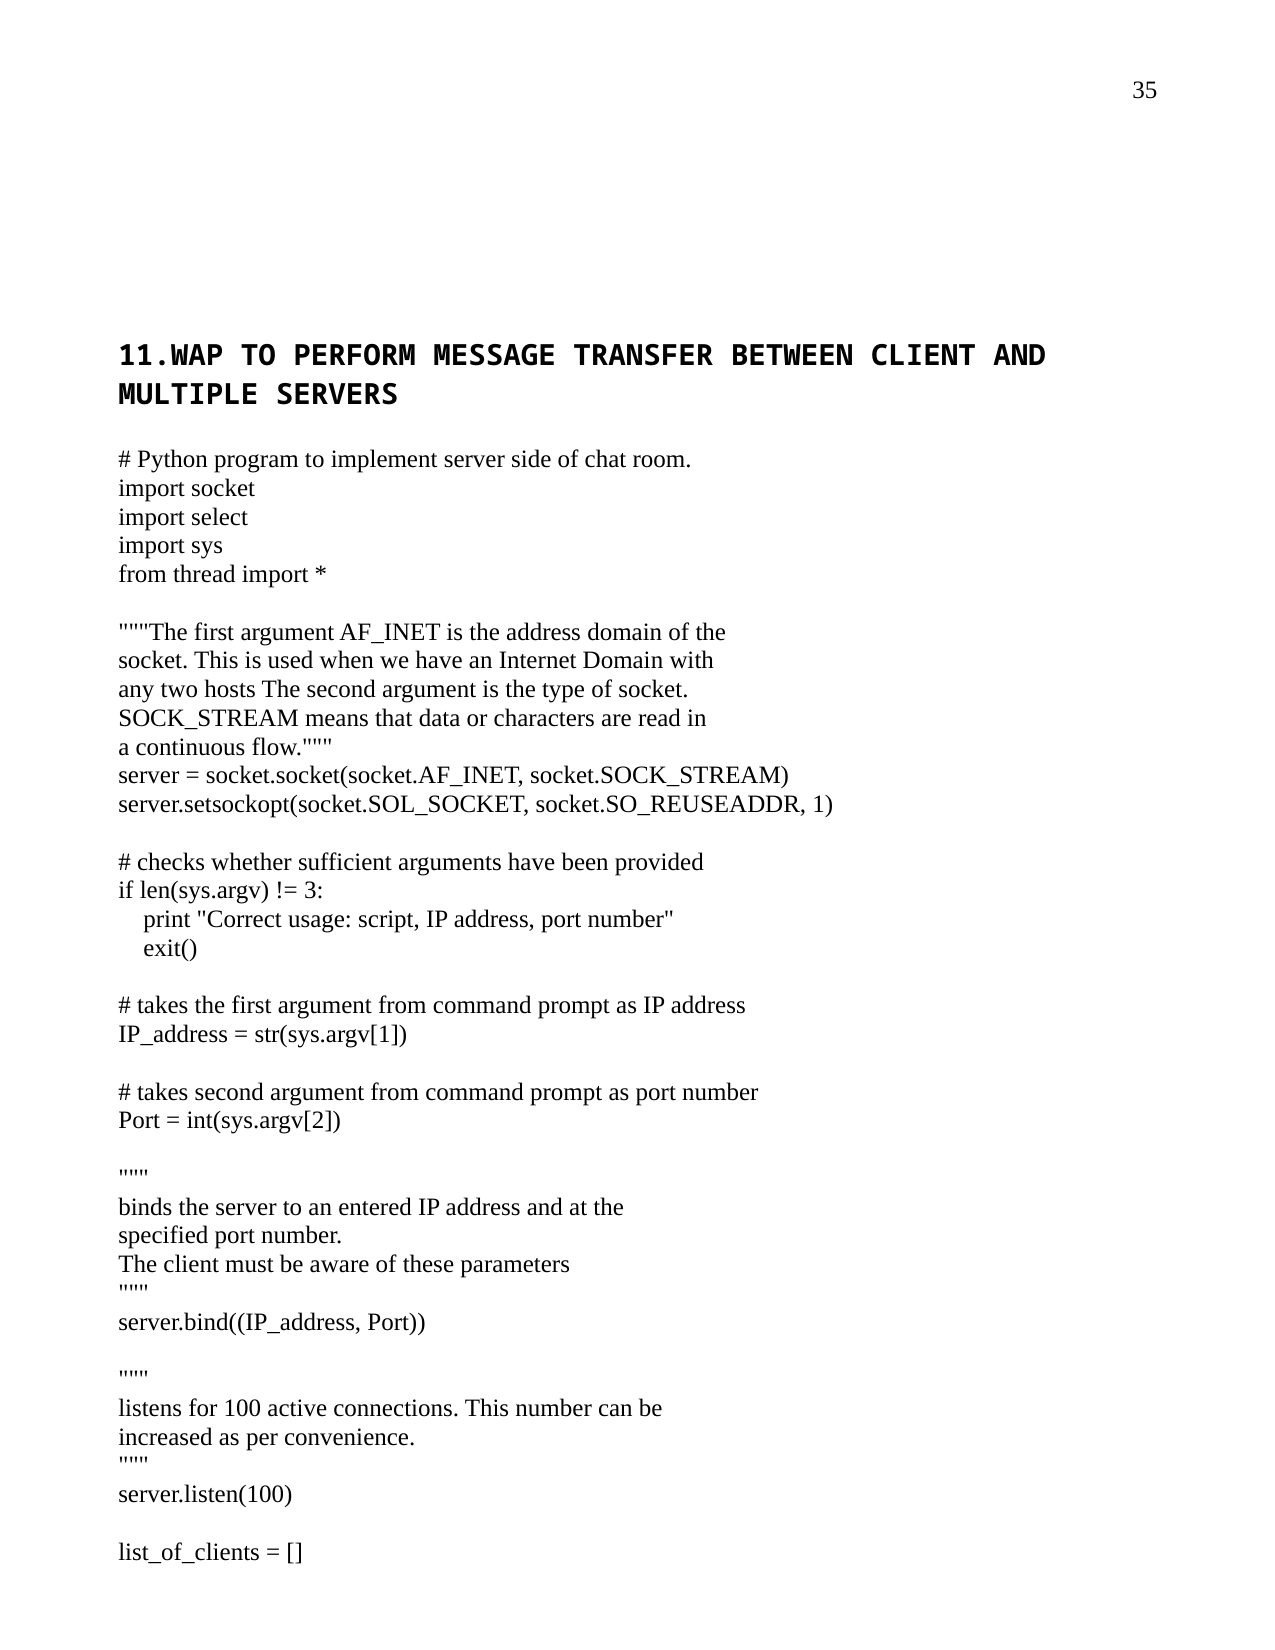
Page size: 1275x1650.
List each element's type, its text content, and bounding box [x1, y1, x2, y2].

text """ [118, 1278, 1157, 1307]
text binds the server to an entered IP address and at the [118, 1192, 1157, 1221]
text server.bind((IP_address, Port)) [118, 1307, 1157, 1336]
text server.setsockopt(socket.SOL_SOCKET, socket.SO_REUSEADDR, 1) [118, 789, 1157, 818]
text listens for 100 active connections. This number can be [118, 1393, 1157, 1422]
text exit() [118, 933, 1157, 962]
text import select [118, 502, 1157, 531]
text # checks whether sufficient arguments have been provided [118, 847, 1157, 876]
text server = socket.socket(socket.AF_INET, socket.SOCK_STREAM) [118, 761, 1157, 789]
text SOCK_STREAM means that data or characters are read in [118, 703, 1157, 732]
text # Python program to implement server side of chat room. [118, 444, 1157, 473]
text a continuous flow.""" [118, 732, 1157, 761]
text import socket [118, 473, 1157, 502]
text The client must be aware of these parameters [118, 1249, 1157, 1278]
text print "Correct usage: script, IP address, port number" [118, 904, 1157, 933]
text """ [118, 1451, 1157, 1479]
text list_of_clients = [] [118, 1537, 1157, 1566]
text if len(sys.argv) != 3: [118, 876, 1157, 904]
text Port = int(sys.argv[2]) [118, 1106, 1157, 1134]
text IP_address = str(sys.argv[1]) [118, 1019, 1157, 1048]
text 11.WAP TO PERFORM MESSAGE TRANSFER BETWEEN CLIENT AND MULTIPLE SERVERS [118, 334, 1157, 413]
text # takes the first argument from command prompt as IP address [118, 991, 1157, 1019]
text socket. This is used when we have an Internet Domain with [118, 646, 1157, 674]
text from thread import * [118, 559, 1157, 588]
text increased as per convenience. [118, 1422, 1157, 1451]
text specified port number. [118, 1221, 1157, 1249]
text any two hosts The second argument is the type of socket. [118, 674, 1157, 703]
text # takes second argument from command prompt as port number [118, 1077, 1157, 1106]
text """The first argument AF_INET is the address domain of the [118, 617, 1157, 646]
text """ [118, 1163, 1157, 1192]
text """ [118, 1364, 1157, 1393]
text import sys [118, 531, 1157, 559]
text server.listen(100) [118, 1479, 1157, 1508]
